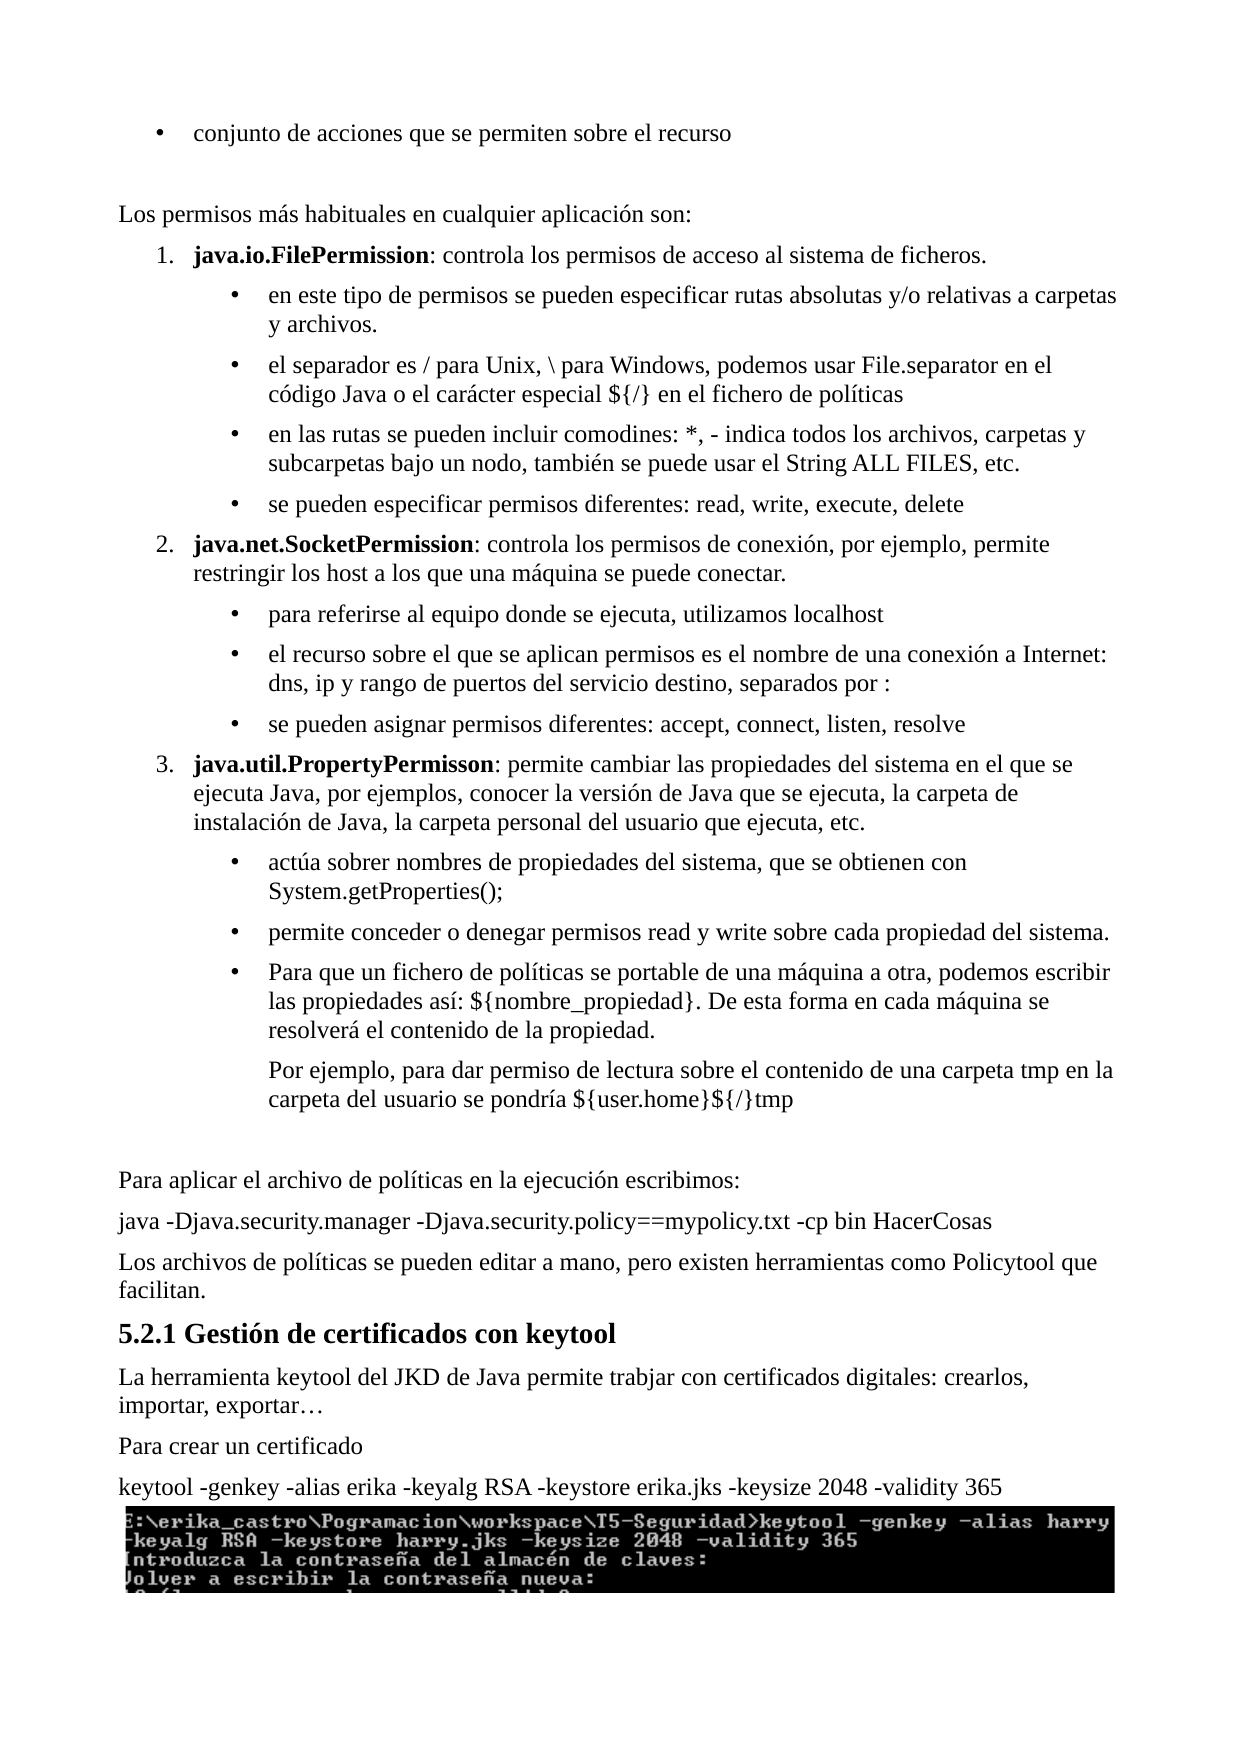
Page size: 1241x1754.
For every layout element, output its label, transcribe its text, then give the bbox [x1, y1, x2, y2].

list el separador es / para Unix, \ para Windows, podemos usar File.separator en el código Java o el carácter especial ${/} en el fichero de políticas [231, 350, 1122, 407]
list para referirse al equipo donde se ejecuta, utilizamos localhost [231, 599, 1122, 627]
list actúa sobrer nombres de propiedades del sistema, que se obtienen con System.getProperties(); [231, 847, 1122, 905]
list en las rutas se pueden incluir comodines: *, - indica todos los archivos, carpetas y subcarpetas bajo un nodo, también se puede usar el String ALL FILES, etc. [231, 419, 1122, 477]
list Para que un fichero de políticas se portable de una máquina a otra, podemos escribir las propiedades así: ${nombre_propiedad}. De esta forma en cada máquina se resolverá el contenido de la propiedad. [231, 957, 1122, 1044]
list permite conceder o denegar permisos read y write sobre cada propiedad del sistema. [231, 917, 1122, 946]
list conjunto de acciones que se permiten sobre el recurso [156, 118, 1122, 147]
list el recurso sobre el que se aplican permisos es el nombre de una conexión a Internet: dns, ip y rango de puertos del servicio destino, separados por : [231, 639, 1122, 697]
text Para aplicar el archivo de políticas en la ejecución escribimos: [118, 1166, 1122, 1194]
list se pueden asignar permisos diferentes: accept, connect, listen, resolve [231, 709, 1122, 737]
list java.util.PropertyPermisson: permite cambiar las propiedades del sistema en el que se ejecuta Java, por ejemplos, conocer la versión de Java que se ejecuta, la carpeta de instalación de Java, la carpeta personal del usuario que ejecuta, etc. [156, 749, 1122, 836]
list en este tipo de permisos se pueden especificar rutas absolutas y/o relativas a carpetas y archivos. [231, 281, 1122, 338]
list java.net.SocketPermission: controla los permisos de conexión, por ejemplo, permite restringir los host a los que una máquina se puede conectar. [156, 529, 1122, 587]
text keytool -genkey -alias erika -keyalg RSA -keystore erika.jks -keysize 2048 -validity 365 [118, 1472, 1122, 1500]
text Los archivos de políticas se pueden editar a mano, pero existen herramientas como Policytool que facilitan. [118, 1247, 1122, 1304]
text 5.2.1 Gestión de certificados con keytool [118, 1316, 1122, 1350]
picture [125, 1506, 1115, 1593]
list Por ejemplo, para dar permiso de lectura sobre el contenido de una carpeta tmp en la carpeta del usuario se pondría ${user.home}${/}tmp [231, 1056, 1122, 1113]
text Los permisos más habituales en cualquier aplicación son: [118, 199, 1122, 228]
text La herramienta keytool del JKD de Java permite trabjar con certificados digitales: crearlos, importar, exportar… [118, 1362, 1122, 1419]
list java.io.FilePermission: controla los permisos de acceso al sistema de ficheros. [156, 240, 1122, 269]
text Para crear un certificado [118, 1431, 1122, 1460]
list se pueden especificar permisos diferentes: read, write, execute, delete [231, 489, 1122, 517]
text java -Djava.security.manager -Djava.security.policy==mypolicy.txt -cp bin HacerCosas [118, 1206, 1122, 1235]
